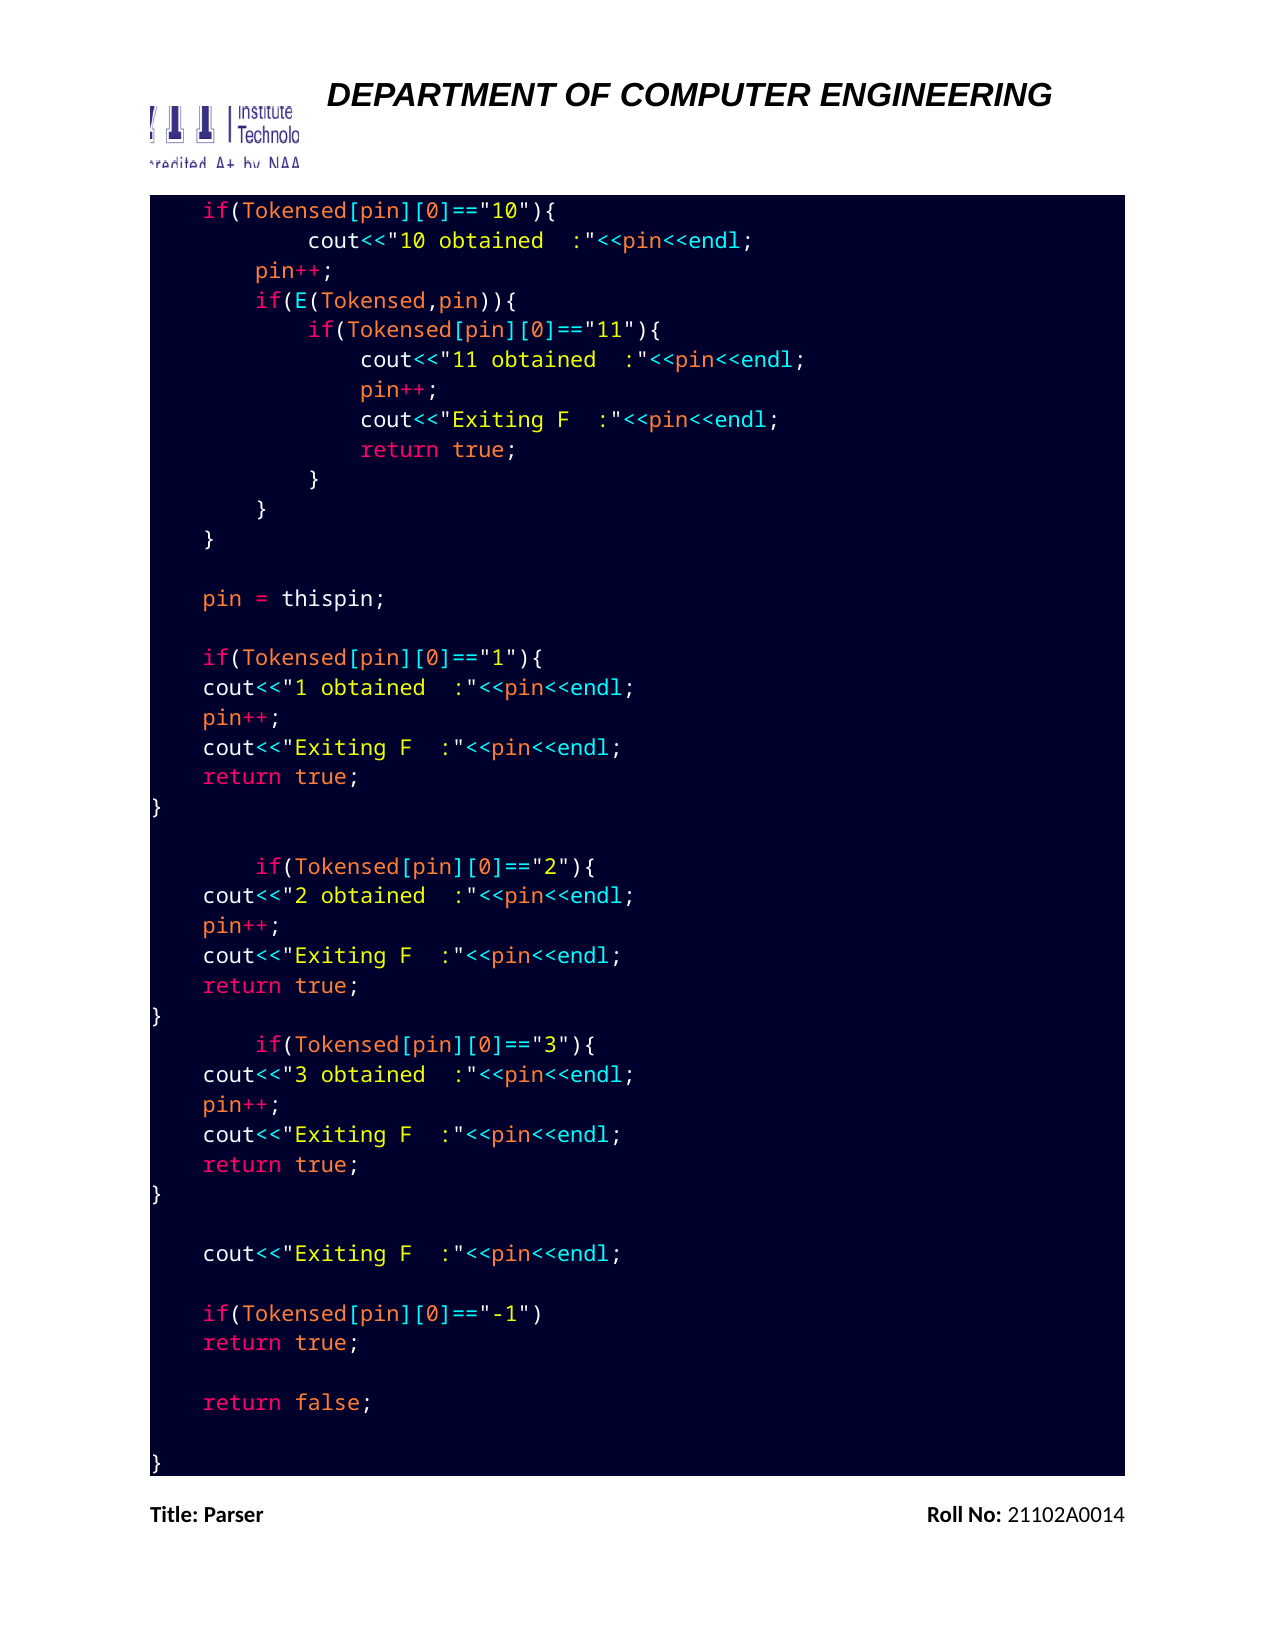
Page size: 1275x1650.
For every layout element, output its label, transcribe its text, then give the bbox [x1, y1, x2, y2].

text if(Tokensed[pin][0]=="3"){ [150, 1029, 1125, 1059]
text pin++; [150, 374, 1125, 404]
text pin++; [150, 255, 1125, 284]
text } [150, 1178, 1125, 1208]
text return true; [150, 970, 1125, 999]
text cout<<"Exiting F :"<<pin<<endl; [150, 1238, 1125, 1268]
text } [150, 463, 1125, 493]
text if(Tokensed[pin][0]=="11"){ [150, 314, 1125, 344]
text pin++; [150, 702, 1125, 731]
text cout<<"1 obtained :"<<pin<<endl; [150, 672, 1125, 702]
text cout<<"11 obtained :"<<pin<<endl; [150, 344, 1125, 374]
text return true; [150, 433, 1125, 463]
text pin++; [150, 1089, 1125, 1119]
text } [150, 999, 1125, 1029]
text cout<<"3 obtained :"<<pin<<endl; [150, 1059, 1125, 1089]
text cout<<"Exiting F :"<<pin<<endl; [150, 1119, 1125, 1148]
text } [150, 791, 1125, 821]
text cout<<"10 obtained :"<<pin<<endl; [150, 225, 1125, 255]
text if(Tokensed[pin][0]=="-1") [150, 1297, 1125, 1327]
text } [150, 523, 1125, 553]
text cout<<"Exiting F :"<<pin<<endl; [150, 404, 1125, 433]
text if(E(Tokensed,pin)){ [150, 284, 1125, 314]
text cout<<"2 obtained :"<<pin<<endl; [150, 880, 1125, 910]
text return true; [150, 761, 1125, 791]
text cout<<"Exiting F :"<<pin<<endl; [150, 940, 1125, 970]
text return false; [150, 1387, 1125, 1417]
text cout<<"Exiting F :"<<pin<<endl; [150, 731, 1125, 761]
text if(Tokensed[pin][0]=="10"){ [150, 195, 1125, 225]
text return true; [150, 1327, 1125, 1357]
text if(Tokensed[pin][0]=="1"){ [150, 642, 1125, 672]
text pin++; [150, 910, 1125, 940]
text } [150, 1446, 1125, 1476]
text } [150, 493, 1125, 523]
text return true; [150, 1148, 1125, 1178]
text pin = thispin; [150, 582, 1125, 612]
text if(Tokensed[pin][0]=="2"){ [150, 851, 1125, 880]
